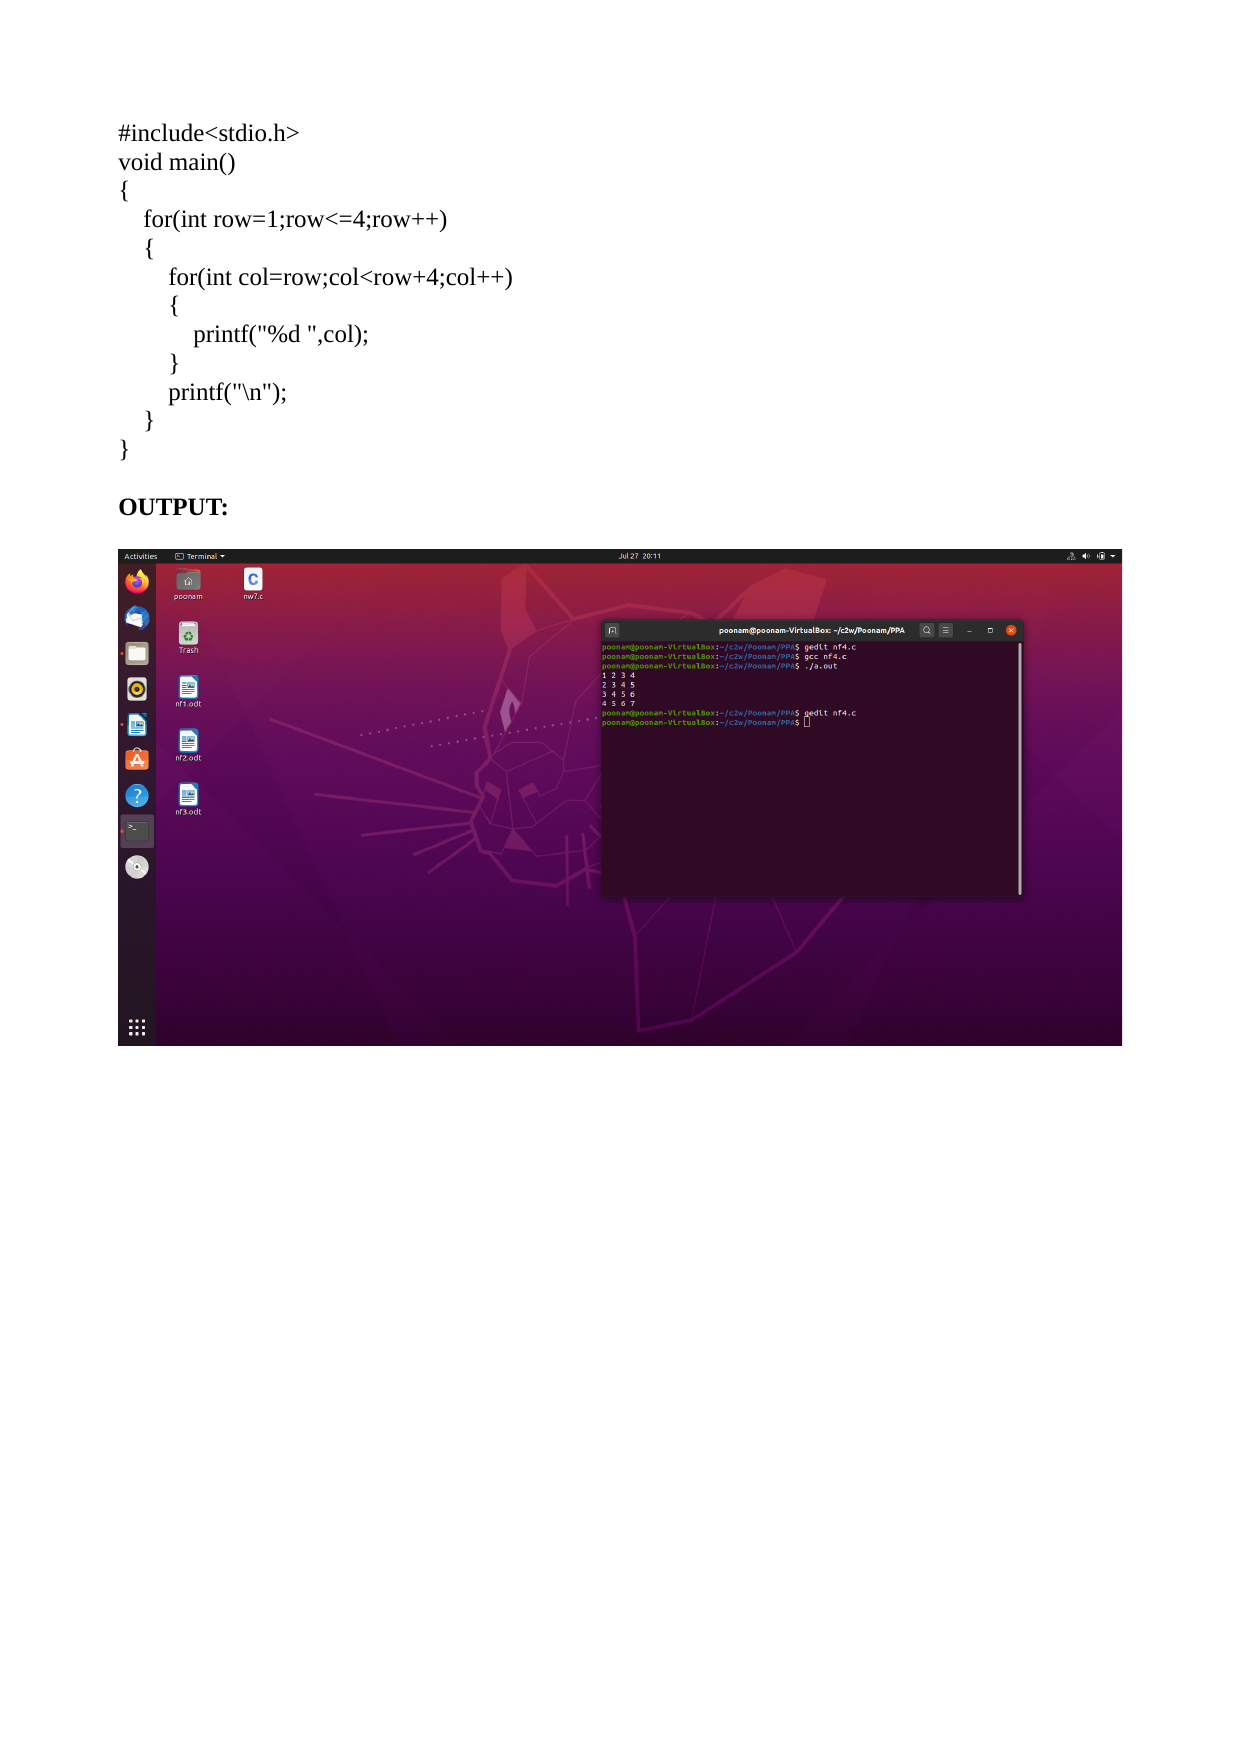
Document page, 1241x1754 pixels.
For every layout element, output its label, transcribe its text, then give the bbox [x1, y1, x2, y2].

text for(int row=1;row<=4;row++) [118, 204, 1122, 233]
text printf("%d ",col); [118, 319, 1122, 348]
text { [118, 291, 1122, 319]
text OUTPUT: [118, 492, 1122, 521]
text { [118, 233, 1122, 262]
text void main() [118, 147, 1122, 176]
text #include<stdio.h> [118, 118, 1122, 147]
text } [118, 406, 1122, 434]
text } [118, 348, 1122, 377]
text { [118, 176, 1122, 204]
picture [118, 549, 1123, 1046]
text } [118, 434, 1122, 463]
text for(int col=row;col<row+4;col++) [118, 262, 1122, 291]
text printf("\n"); [118, 377, 1122, 406]
